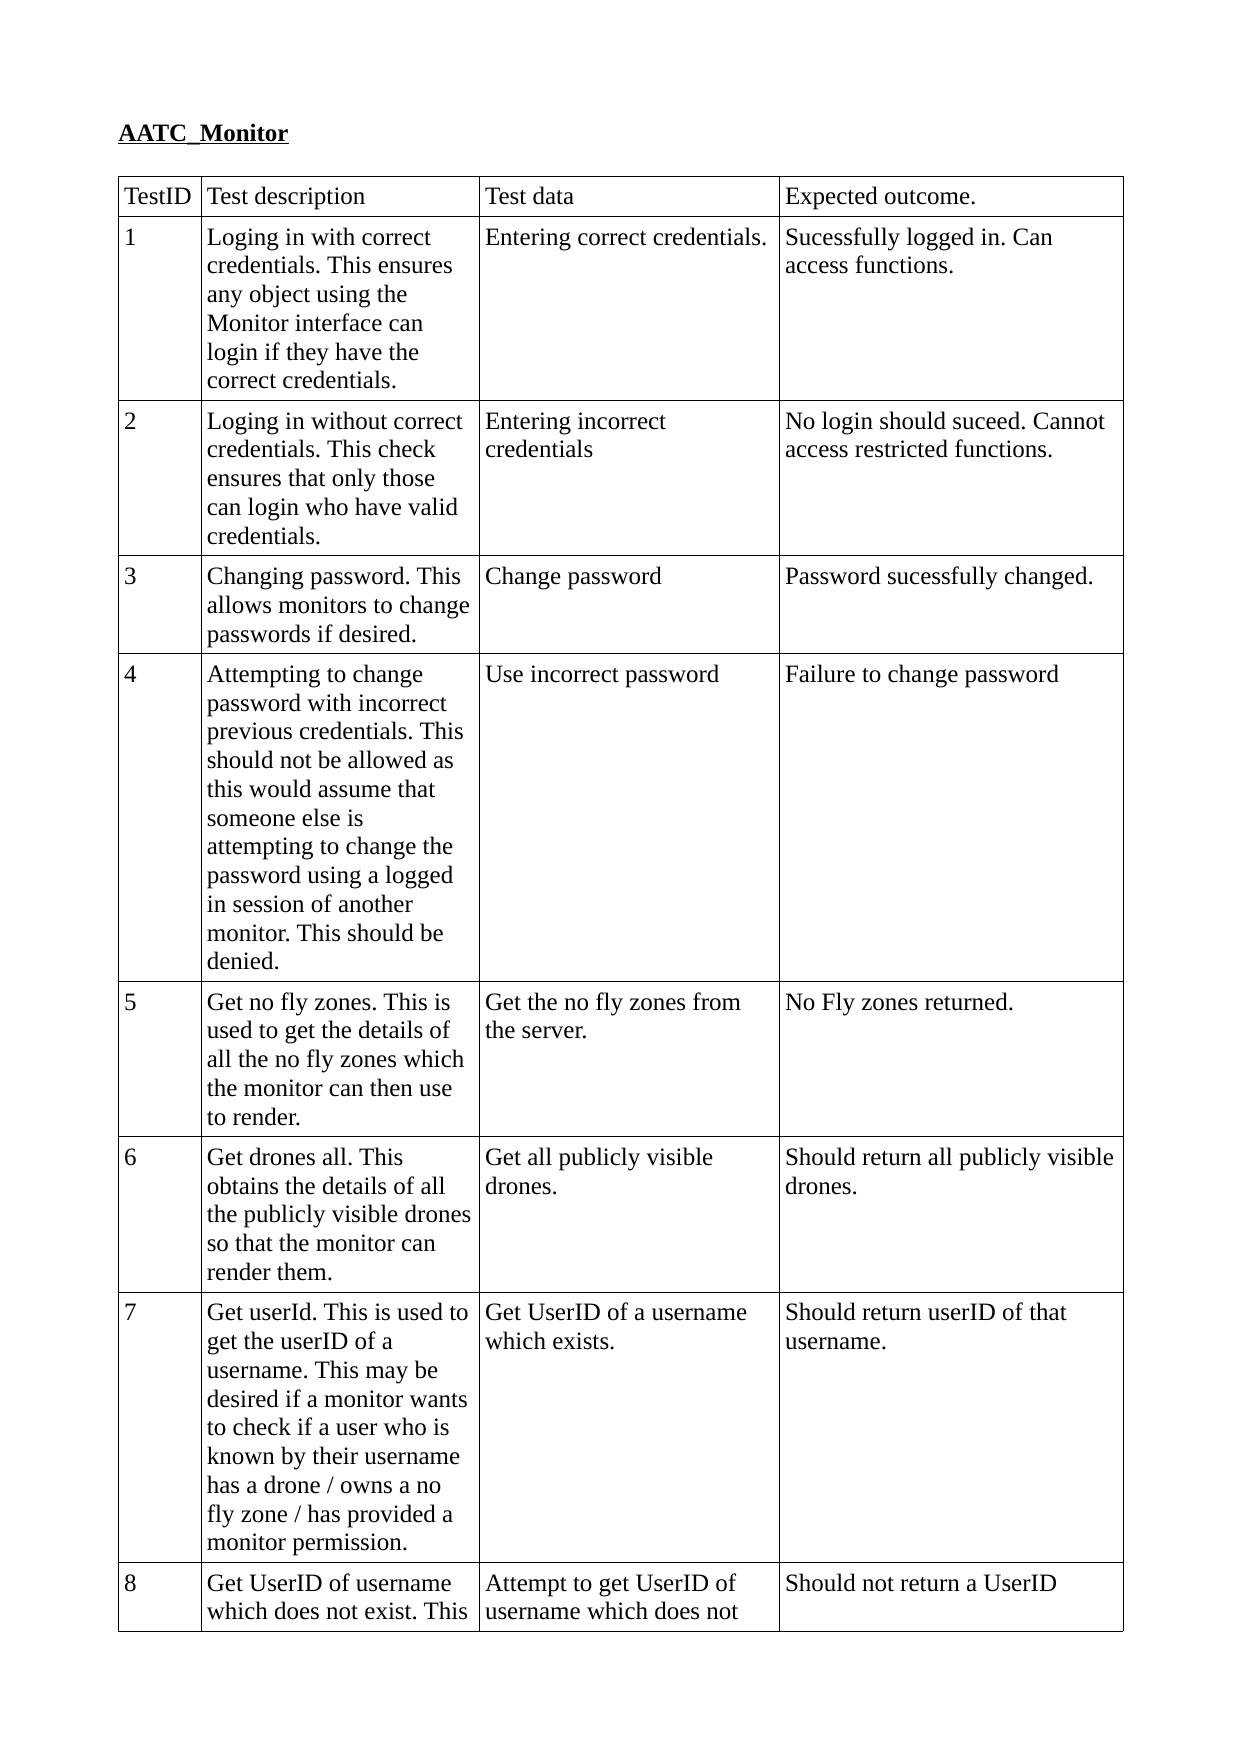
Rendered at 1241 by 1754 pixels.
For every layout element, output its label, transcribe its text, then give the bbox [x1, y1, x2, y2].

table_cell No login should suceed. Cannot access restricted functions. [780, 401, 1123, 555]
table_cell Get no fly zones. This is used to get the details of all the no fly zones which the monitor can then use to render. [202, 982, 479, 1136]
table_cell Should return all publicly visible drones. [780, 1137, 1123, 1292]
table_header TestID [119, 177, 201, 216]
table_cell Get userId. This is used to get the userID of a username. This may be desired if a monitor wants to check if a user who is known by their username has a drone / owns a no fly zone / has provided a monitor permission. [202, 1293, 479, 1562]
table_cell Get all publicly visible drones. [480, 1137, 779, 1292]
table_cell 8 [119, 1563, 201, 1631]
table_cell 5 [119, 982, 201, 1136]
table_header Test description [202, 177, 479, 216]
table_cell Change password [480, 556, 779, 653]
table_cell 3 [119, 556, 201, 653]
table_cell Get the no fly zones from the server. [480, 982, 779, 1136]
table_cell Changing password. This allows monitors to change passwords if desired. [202, 556, 479, 653]
table_cell 6 [119, 1137, 201, 1292]
table_header Expected outcome. [780, 177, 1123, 216]
table_cell Loging in with correct credentials. This ensures any object using the Monitor interface can login if they have the correct credentials. [202, 217, 479, 400]
text AATC_Monitor [118, 118, 1122, 147]
table_cell Entering correct credentials. [480, 217, 779, 400]
table_cell Failure to change password [780, 654, 1123, 981]
table_cell Loging in without correct credentials. This check ensures that only those can login who have valid credentials. [202, 401, 479, 555]
table_header Test data [480, 177, 779, 216]
table_cell Get UserID of a username which exists. [480, 1293, 779, 1562]
table_cell 2 [119, 401, 201, 555]
table_cell 4 [119, 654, 201, 981]
table_cell Should return userID of that username. [780, 1293, 1123, 1562]
table_cell Attempting to change password with incorrect previous credentials. This should not be allowed as this would assume that someone else is attempting to change the password using a logged in session of another monitor. This should be denied. [202, 654, 479, 981]
table_cell Sucessfully logged in. Can access functions. [780, 217, 1123, 400]
table_cell 1 [119, 217, 201, 400]
table_cell Attempt to get UserID of username which does not [480, 1563, 779, 1631]
table_cell No Fly zones returned. [780, 982, 1123, 1136]
table_cell Password sucessfully changed. [780, 556, 1123, 653]
table_cell 7 [119, 1293, 201, 1562]
table_cell Should not return a UserID [780, 1563, 1123, 1631]
table_cell Entering incorrect credentials [480, 401, 779, 555]
table_cell Get drones all. This obtains the details of all the publicly visible drones so that the monitor can render them. [202, 1137, 479, 1292]
table_cell Get UserID of username which does not exist. This [202, 1563, 479, 1631]
table_cell Use incorrect password [480, 654, 779, 981]
